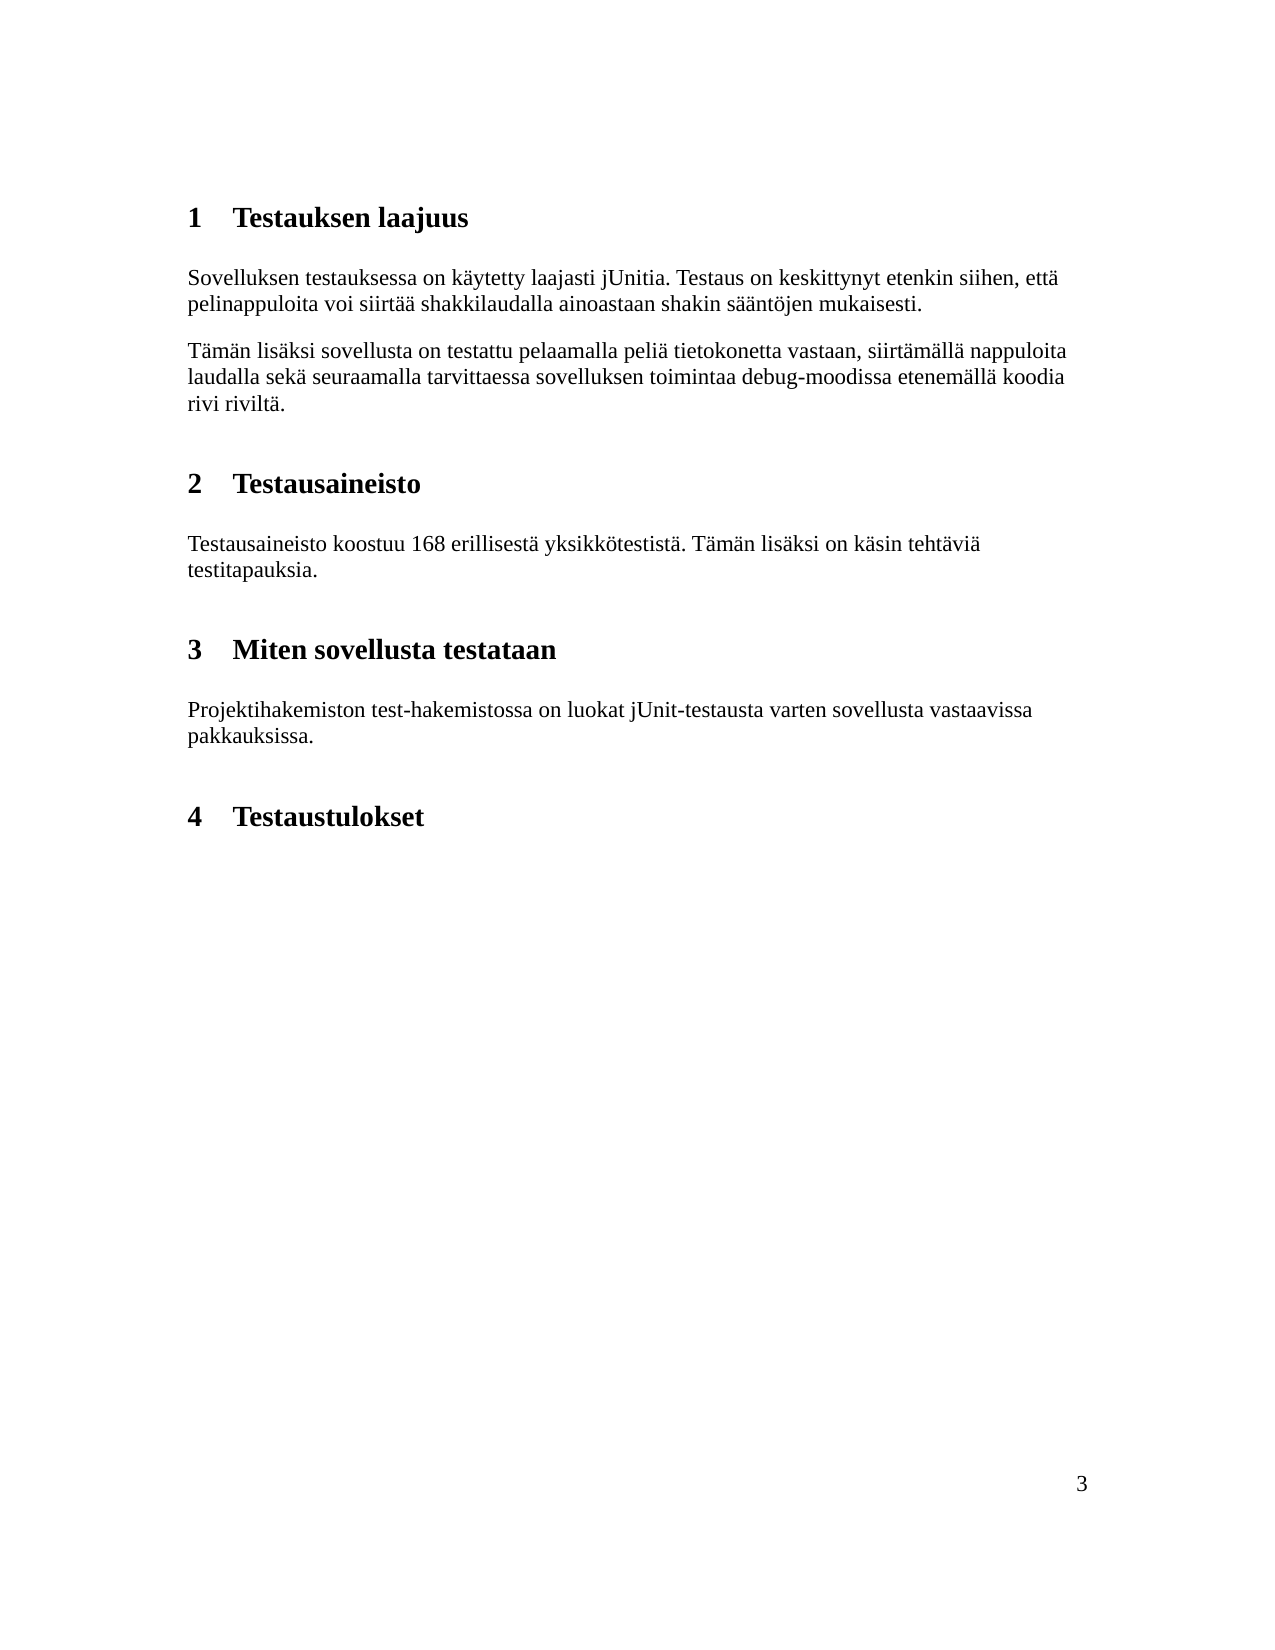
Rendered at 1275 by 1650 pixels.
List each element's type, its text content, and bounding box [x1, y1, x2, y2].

subtitle Testausaineisto [187, 466, 1087, 500]
subtitle Testauksen laajuus [187, 200, 1087, 233]
text Tämän lisäksi sovellusta on testattu pelaamalla peliä tietokonetta vastaan, siirtämällä nappuloita laudalla sekä seuraamalla tarvittaessa sovelluksen toimintaa debug-moodissa etenemällä koodia rivi riviltä. [187, 337, 1087, 416]
subtitle Miten sovellusta testataan [187, 632, 1087, 666]
subtitle Testaustulokset [187, 799, 1087, 832]
text Projektihakemiston test-hakemistossa on luokat jUnit-testausta varten sovellusta vastaavissa pakkauksissa. [187, 696, 1087, 749]
text Testausaineisto koostuu 168 erillisestä yksikkötestistä. Tämän lisäksi on käsin tehtäviä testitapauksia. [187, 530, 1087, 582]
text Sovelluksen testauksessa on käytetty laajasti jUnitia. Testaus on keskittynyt etenkin siihen, että pelinappuloita voi siirtää shakkilaudalla ainoastaan shakin sääntöjen mukaisesti. [187, 263, 1087, 316]
